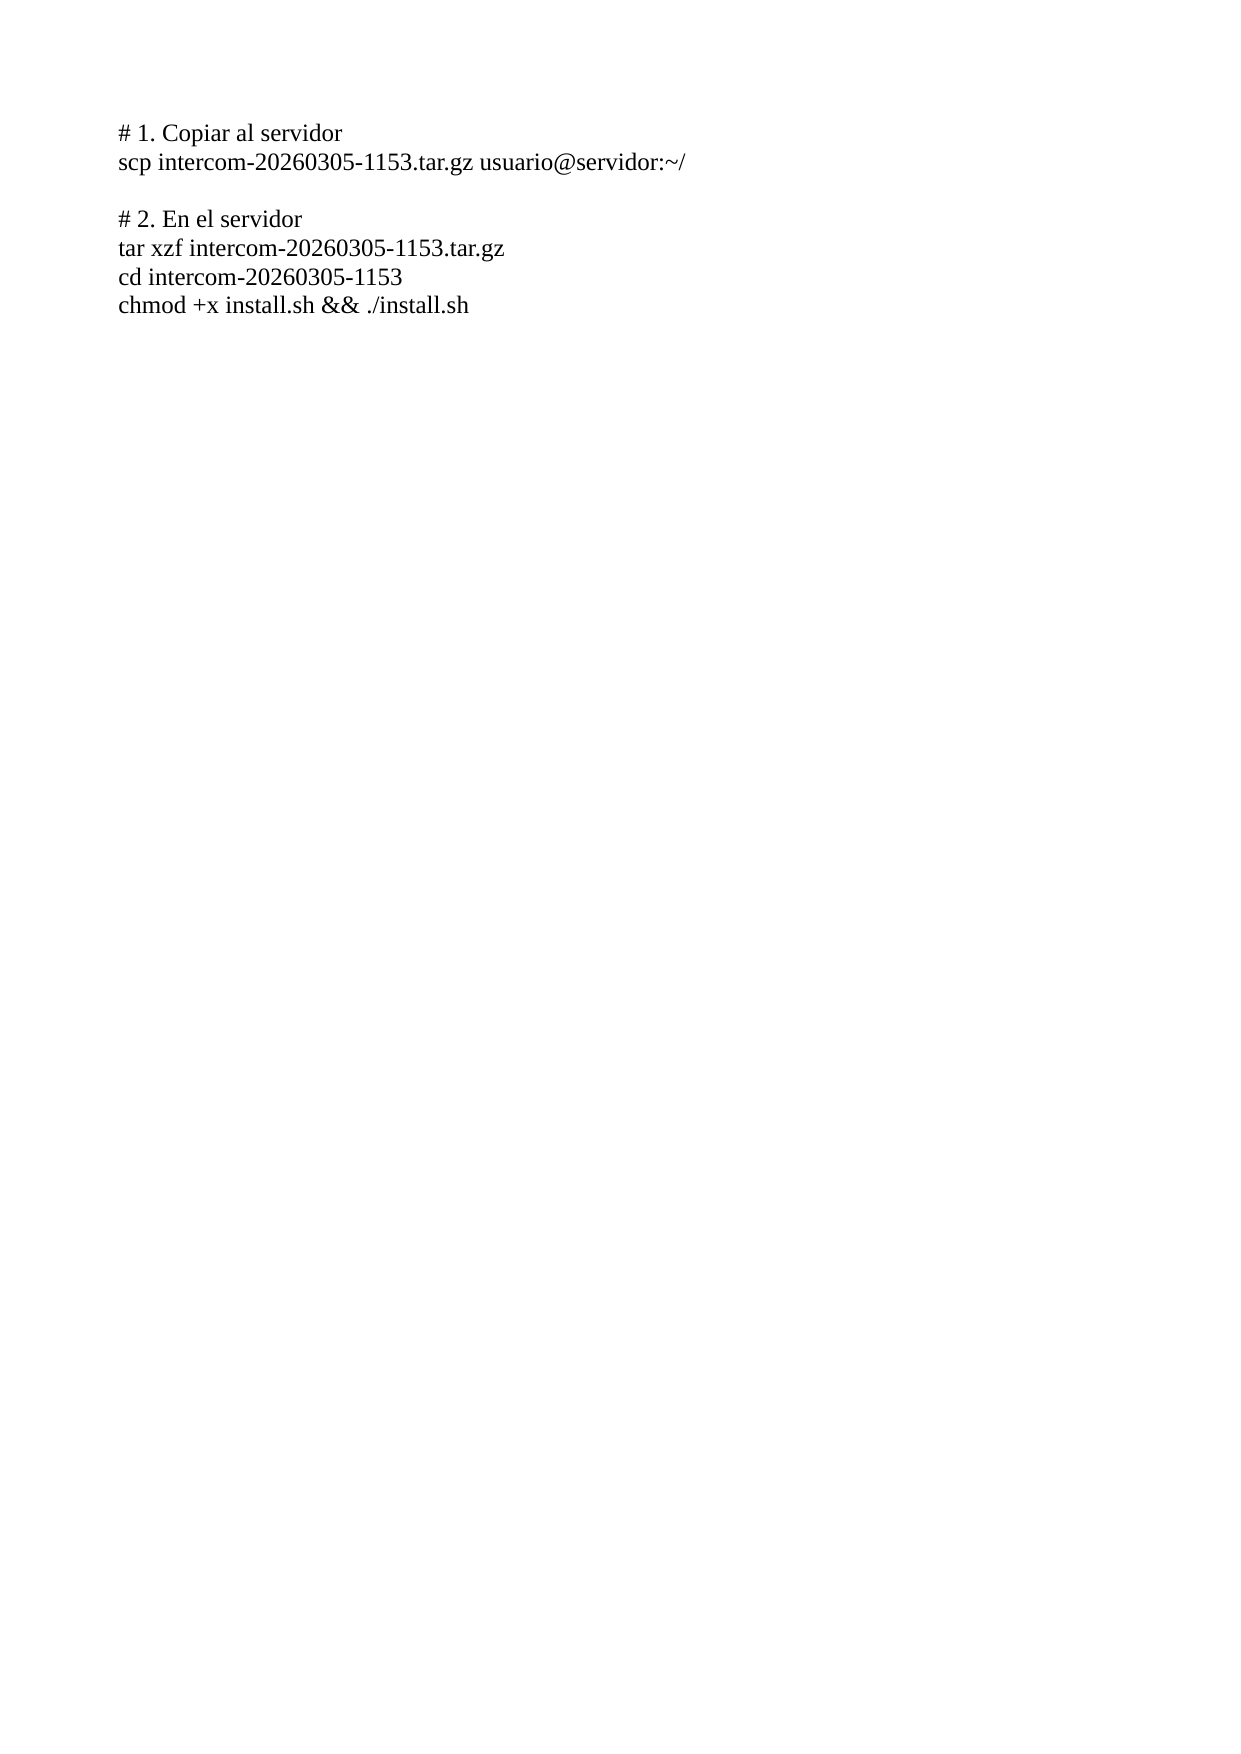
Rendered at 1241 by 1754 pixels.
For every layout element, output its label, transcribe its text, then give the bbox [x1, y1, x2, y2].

text chmod +x install.sh && ./install.sh [118, 291, 1122, 319]
text # 1. Copiar al servidor [118, 118, 1122, 147]
text scp intercom-20260305-1153.tar.gz usuario@servidor:~/ [118, 147, 1122, 176]
text # 2. En el servidor [118, 204, 1122, 233]
text cd intercom-20260305-1153 [118, 262, 1122, 291]
text tar xzf intercom-20260305-1153.tar.gz [118, 233, 1122, 262]
